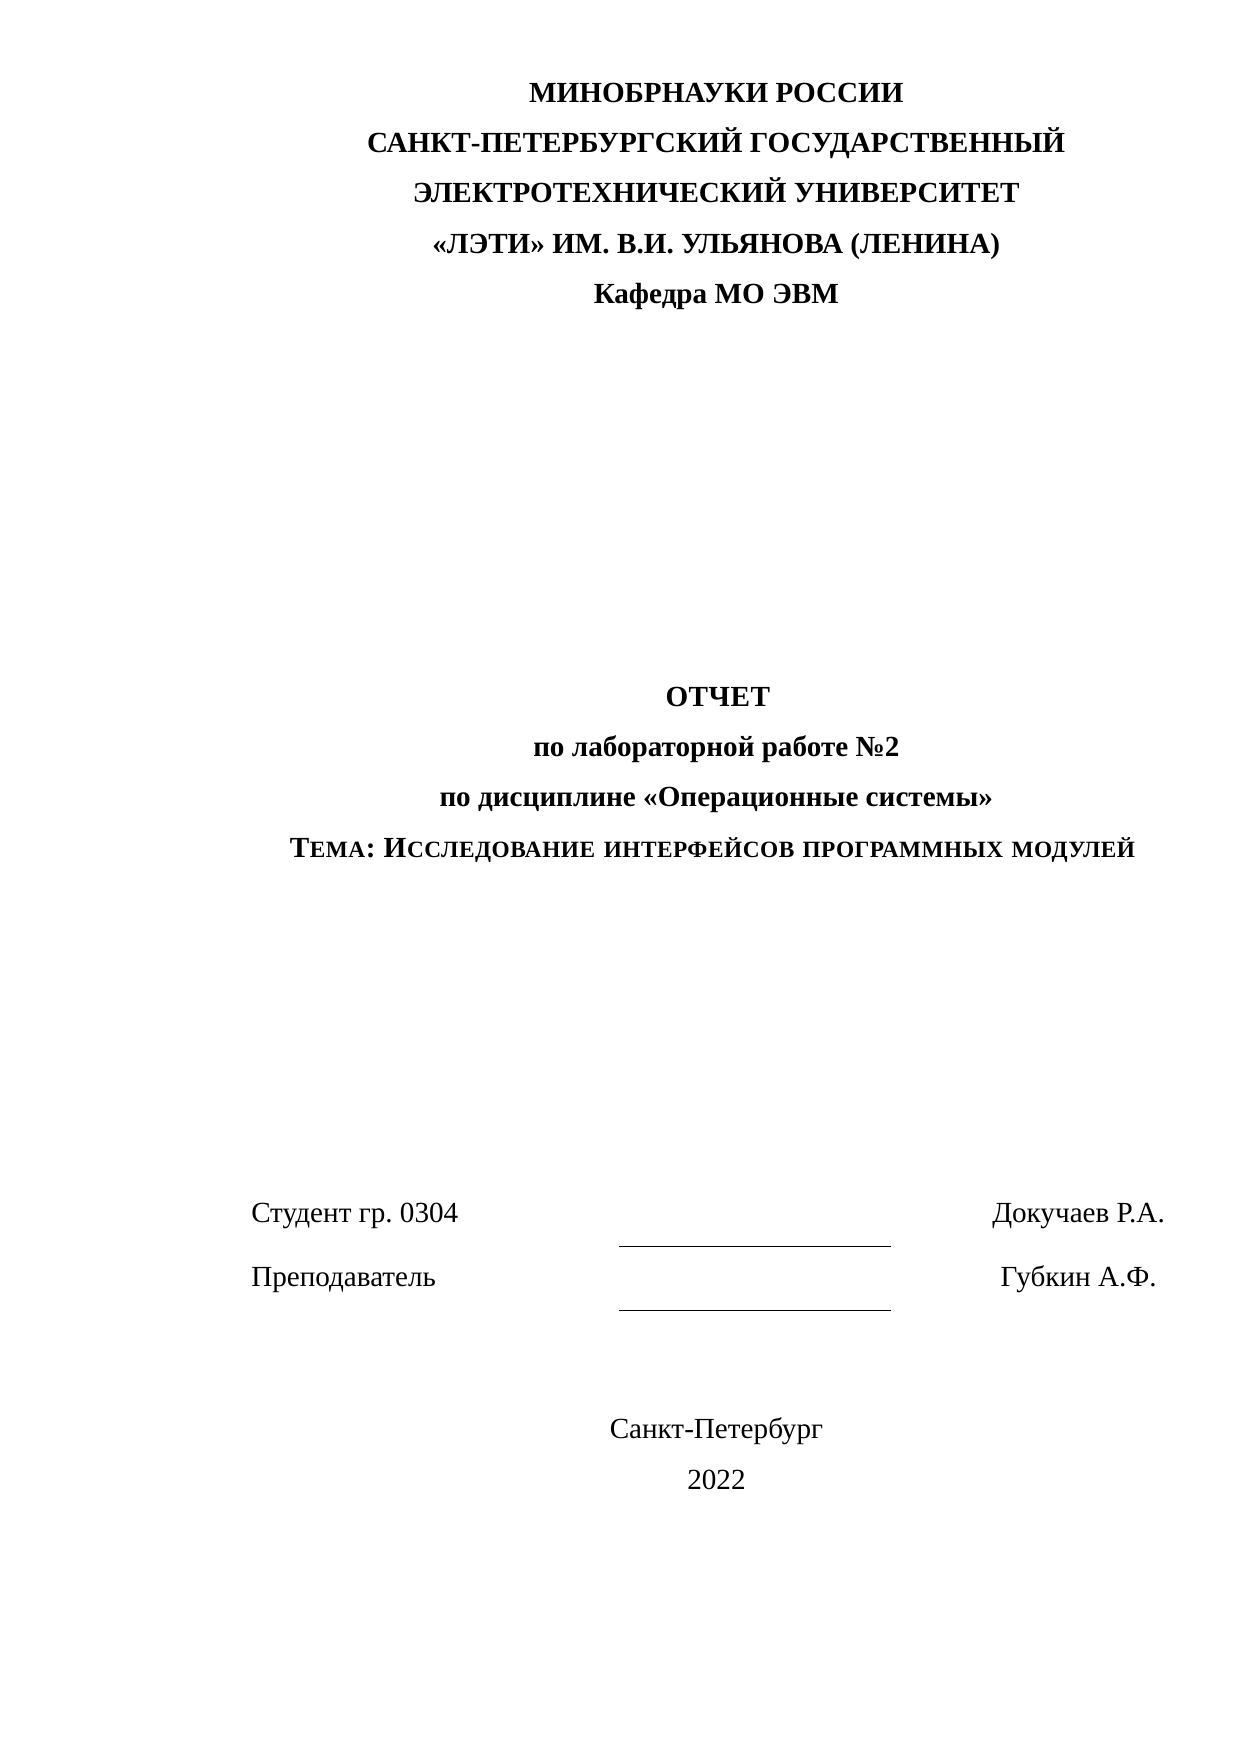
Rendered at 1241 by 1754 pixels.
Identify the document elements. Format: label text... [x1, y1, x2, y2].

text по дисциплине «Операционные системы» [177, 779, 1181, 813]
table_cell Преподаватель [166, 1246, 619, 1310]
table_cell [619, 1247, 891, 1310]
text электротехнический университет [177, 176, 1181, 209]
text отчет [177, 679, 1181, 712]
text Кафедра МО ЭВМ [177, 276, 1181, 310]
text МИНОБРНАУКИ РОССИИ [177, 75, 1181, 108]
text по лабораторной работе №2 [177, 729, 1181, 763]
table_header Студент гр. 0304 [166, 1182, 619, 1246]
text 2022 [177, 1462, 1181, 1495]
text Тема: Исследование интерфейсов программных модулей [177, 830, 1181, 863]
table_header Докучаев Р.А. [891, 1182, 1192, 1246]
text «ЛЭТИ» им. В.И. Ульянова (Ленина) [177, 226, 1181, 259]
table_header [619, 1182, 891, 1246]
table_cell Губкин А.Ф. [891, 1246, 1192, 1310]
text Санкт-Петербург [177, 1411, 1181, 1445]
text Санкт-Петербургский государственный [177, 125, 1181, 159]
